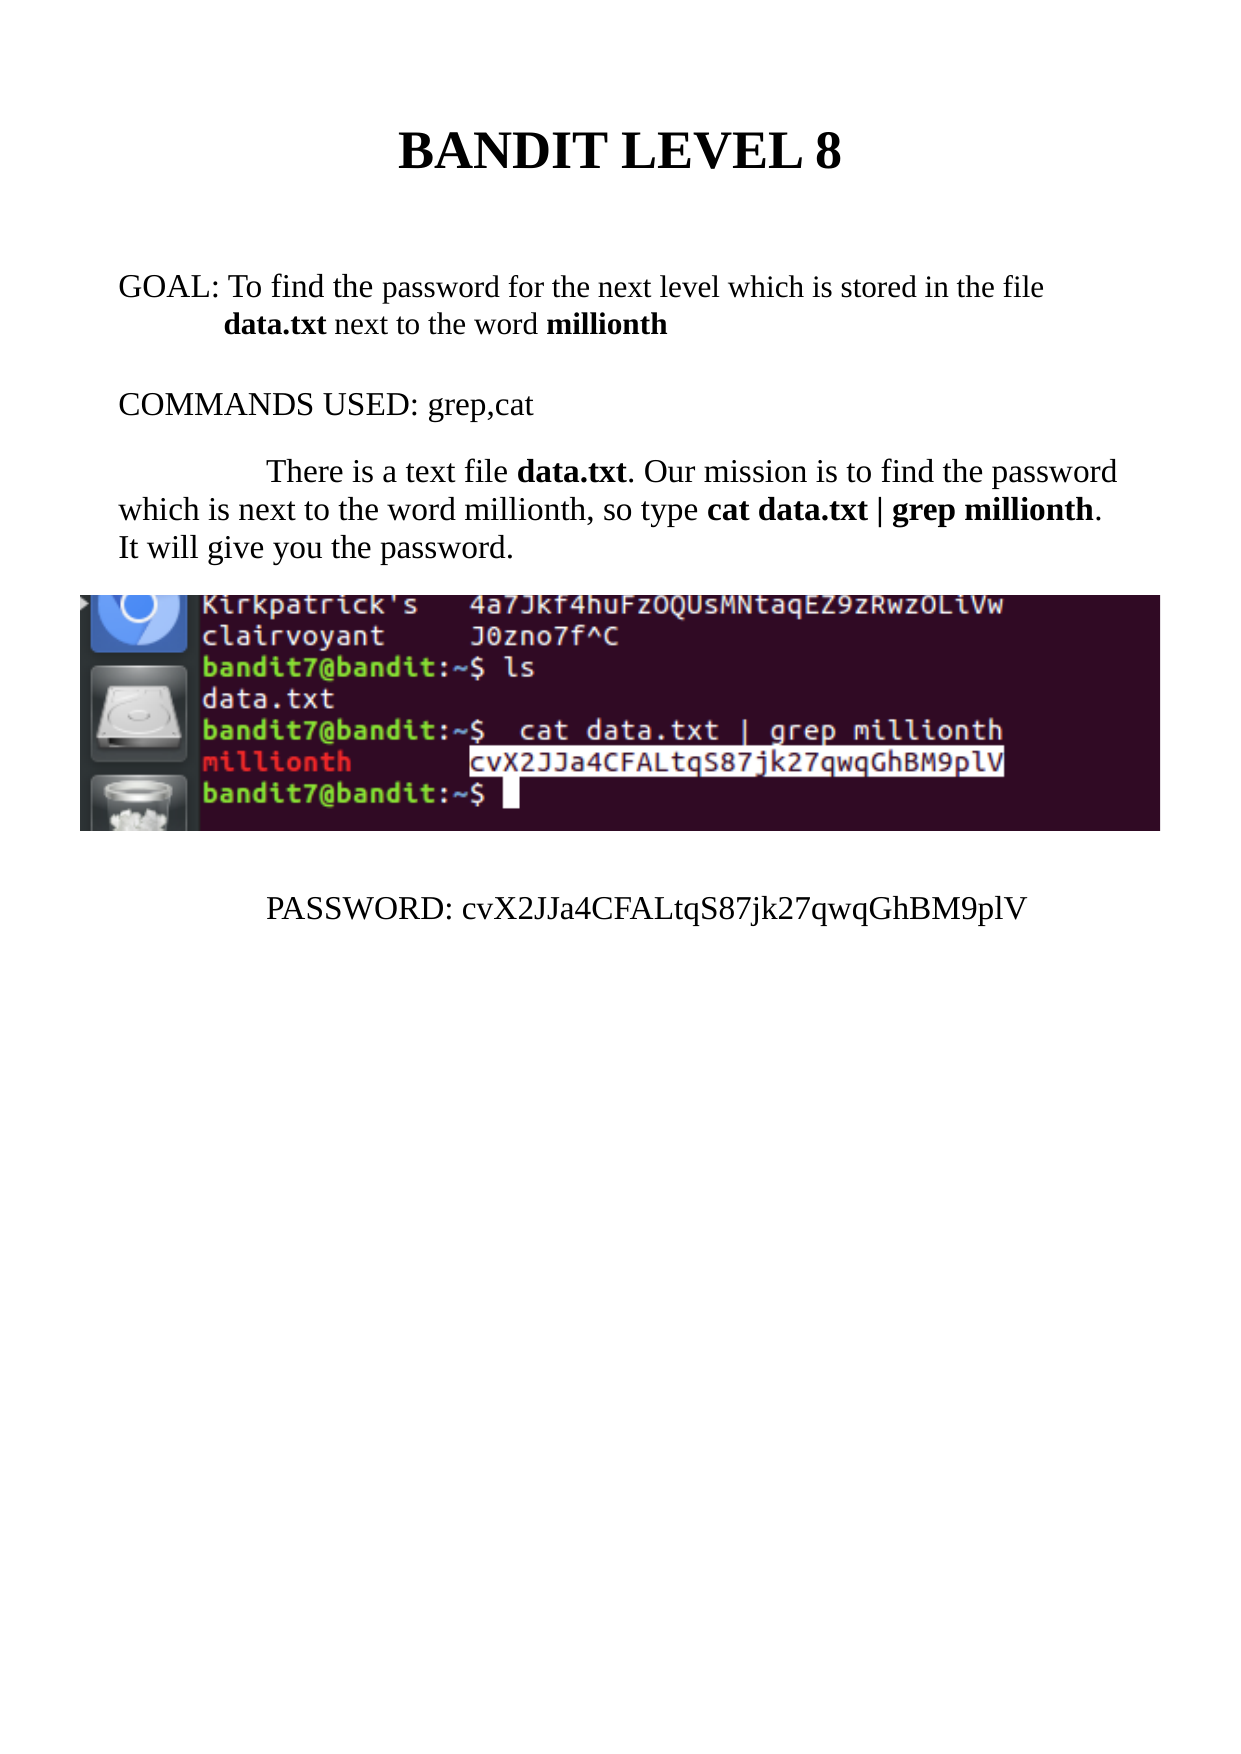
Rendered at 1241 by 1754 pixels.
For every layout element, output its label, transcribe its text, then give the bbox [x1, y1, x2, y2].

text COMMANDS USED: grep,cat [118, 384, 1122, 422]
text BANDIT LEVEL 8 [118, 118, 1122, 180]
text PASSWORD: cvX2JJa4CFALtqS87jk27qwqGhBM9plV [118, 888, 1122, 927]
text There is a text file data.txt. Our mission is to find the password which is next to the word millionth, so type cat data.txt | grep millionth. It will give you the password. [118, 451, 1122, 566]
text GOAL: To find the password for the next level which is stored in the file data.txt next to the word millionth [118, 267, 1122, 341]
